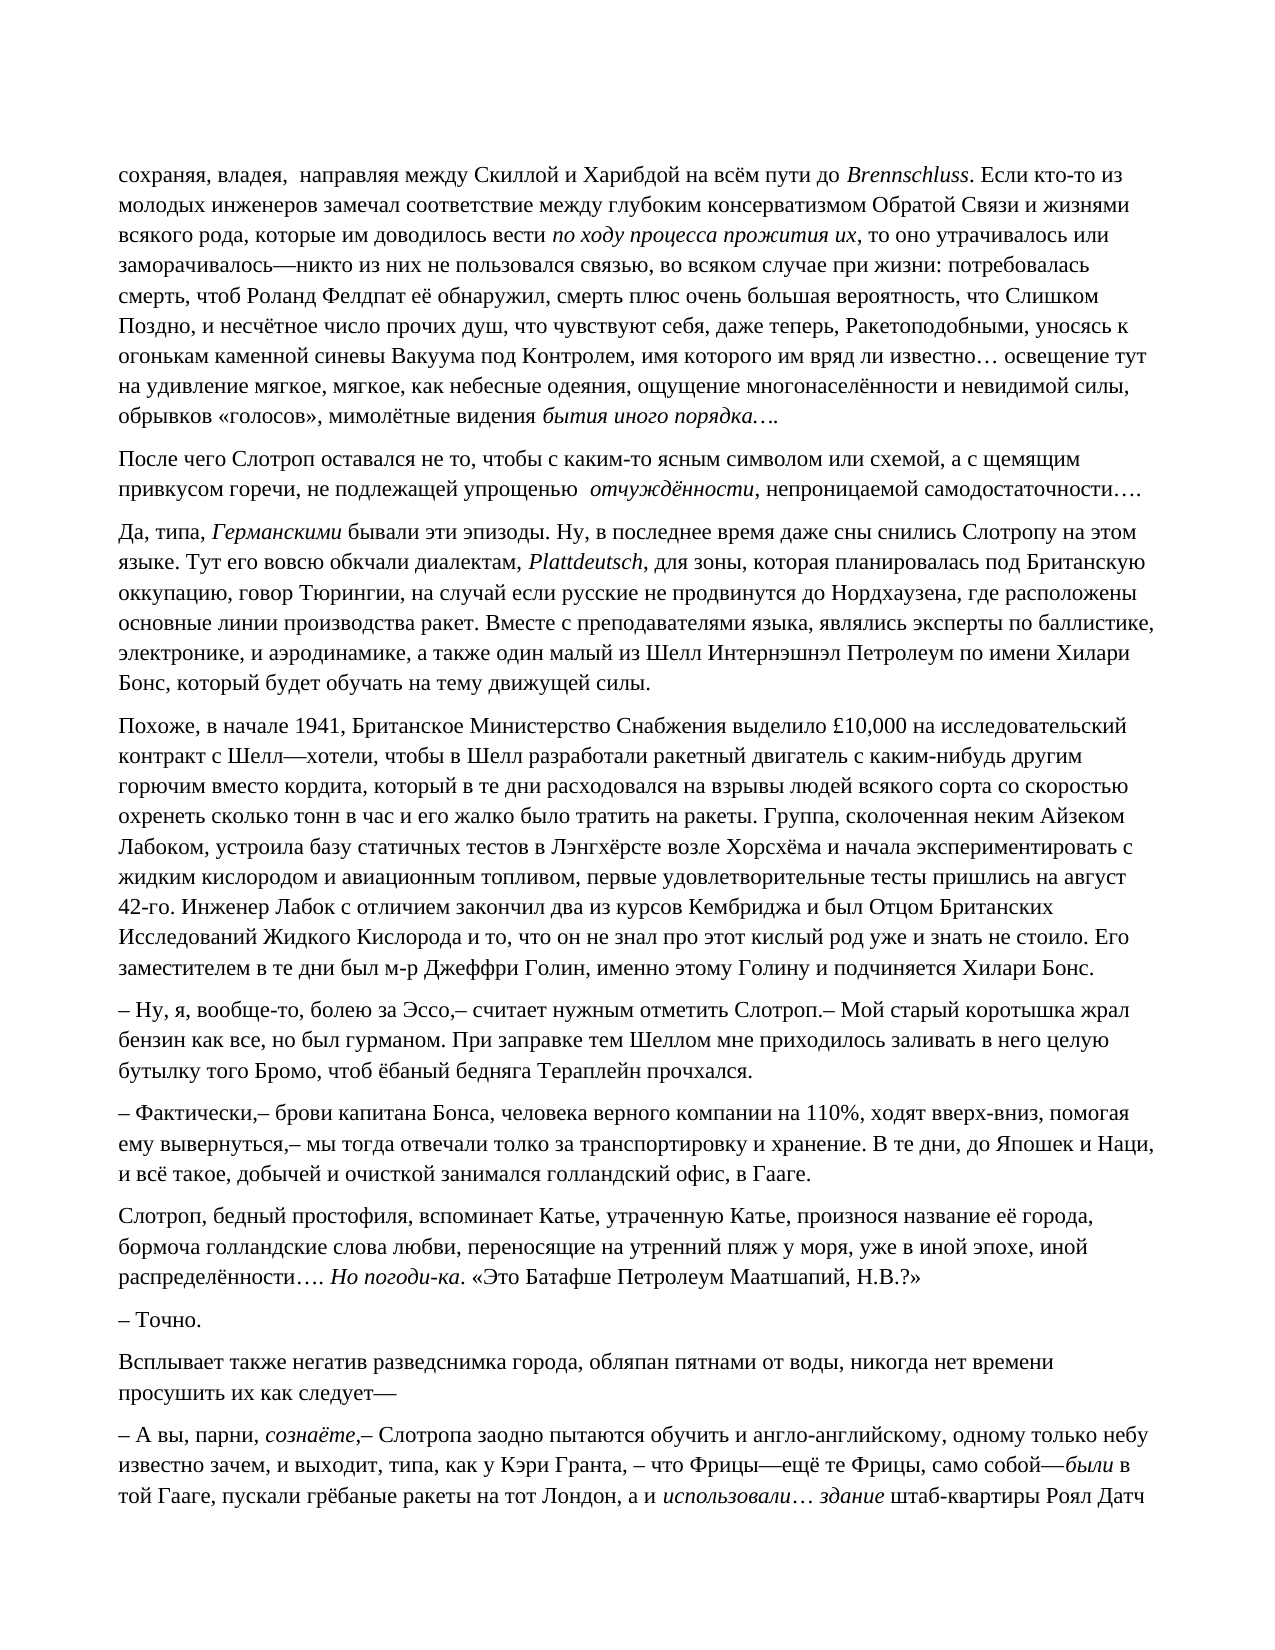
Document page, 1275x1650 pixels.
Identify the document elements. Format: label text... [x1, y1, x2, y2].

text Всплывает также негатив разведснимка города, обляпан пятнами от воды, никогда нет времени просушить их как следует— [118, 1348, 1157, 1405]
text После чего Слотроп оставался не то, чтобы с каким-то ясным символом или схемой, а с щемящим привкусом горечи, не подлежащей упрощенью отчуждённости, непроницаемой самодостаточности…. [118, 445, 1157, 502]
text сохраняя, владея, направляя между Скиллой и Харибдой на всём пути до Brennschluss. Если кто-то из молодых инженеров замечал соответствие между глубоким консерватизмом Обратой Связи и жизнями всякого рода, которые им доводилось вести по ходу процесса прожития их, то оно утрачивалось или заморачивалось—никто из них не пользовался связью, во всяком случае при жизни: потребовалась смерть, чтоб Роланд Фелдпат её обнаружил, смерть плюс очень большая вероятность, что Слишком Поздно, и несчётное число прочих душ, что чувствуют себя, даже теперь, Ракетоподобными, уносясь к огонькам каменной синевы Вакуума под Контролем, имя которого им вряд ли известно… освещение тут на удивление мягкое, мягкое, как небесные одеяния, ощущение многонаселённости и невидимой силы, обрывков «голосов», мимолётные видения бытия иного порядка…. [118, 161, 1157, 429]
text – Точно. [118, 1306, 1157, 1332]
text Похоже, в начале 1941, Британское Министерство Снабжения выделило £10,000 на исследовательский контракт с Шелл—хотели, чтобы в Шелл разработали ракетный двигатель с каким-нибудь другим горючим вместо кордита, который в те дни расходовался на взрывы людей всякого сорта со скоростью охренеть сколько тонн в час и его жалко было тратить на ракеты. Группа, сколоченная неким Айзеком Лабоком, устроила базу статичных тестов в Лэнгхёрсте возле Хорсхёма и начала экспериментировать с жидким кислородом и авиационным топливом, первые удовлетворительные тесты пришлись на август 42-го. Инженер Лабок с отличием закончил два из курсов Кембриджа и был Отцом Британских Исследований Жидкого Кислорода и то, что он не знал про этот кислый род уже и знать не стоило. Его заместителем в те дни был м-р Джеффри Голин, именно этому Голину и подчиняется Хилари Бонс. [118, 712, 1157, 980]
text Да, типа, Германскими бывали эти эпизоды. Ну, в последнее время даже сны снились Слотропу на этом языке. Тут его вовсю обкчали диалектам, Plattdeutsch, для зоны, которая планировалась под Британскую оккупацию, говор Тюрингии, на случай если русские не продвинутся до Нордхаузена, где расположены основные линии производства ракет. Вместе с преподавателями языка, являлись эксперты по баллистике, электронике, и аэродинамике, а также один малый из Шелл Интернэшнэл Петролеум по имени Хилари Бонс, который будет обучать на тему движущей силы. [118, 518, 1157, 696]
text Слотроп, бедный простофиля, вспоминает Катье, утраченную Катье, произнося название её города, бормоча голландские слова любви, переносящие на утренний пляж у моря, уже в иной эпохе, иной распределённости…. Но погоди-ка. «Это Батафше Петролеум Маатшапий, Н.В.?» [118, 1202, 1157, 1289]
text – Ну, я, вообще-то, болею за Эссо,– считает нужным отметить Слотроп.– Мой старый коротышка жрал бензин как все, но был гурманом. При заправке тем Шеллом мне приходилось заливать в него целую бутылку того Бромо, чтоб ёбаный бедняга Тераплейн прочхался. [118, 996, 1157, 1083]
text – Фактически,– брови капитана Бонса, человека верного компании на 110%, ходят вверх-вниз, помогая ему вывернуться,– мы тогда отвечали толко за транспортировку и хранение. В те дни, до Япошек и Наци, и всё такое, добычей и очисткой занимался голландский офис, в Гааге. [118, 1099, 1157, 1186]
text – А вы, парни, сознаёте,– Слотропа заодно пытаются обучить и англо-английскому, одному только небу известно зачем, и выходит, типа, как у Кэри Гранта, – что Фрицы—ещё те Фрицы, само собой—были в той Гааге, пускали грёбаные ракеты на тот Лондон, а и использовали… здание штаб-квартиры Роял Датч [118, 1421, 1157, 1508]
